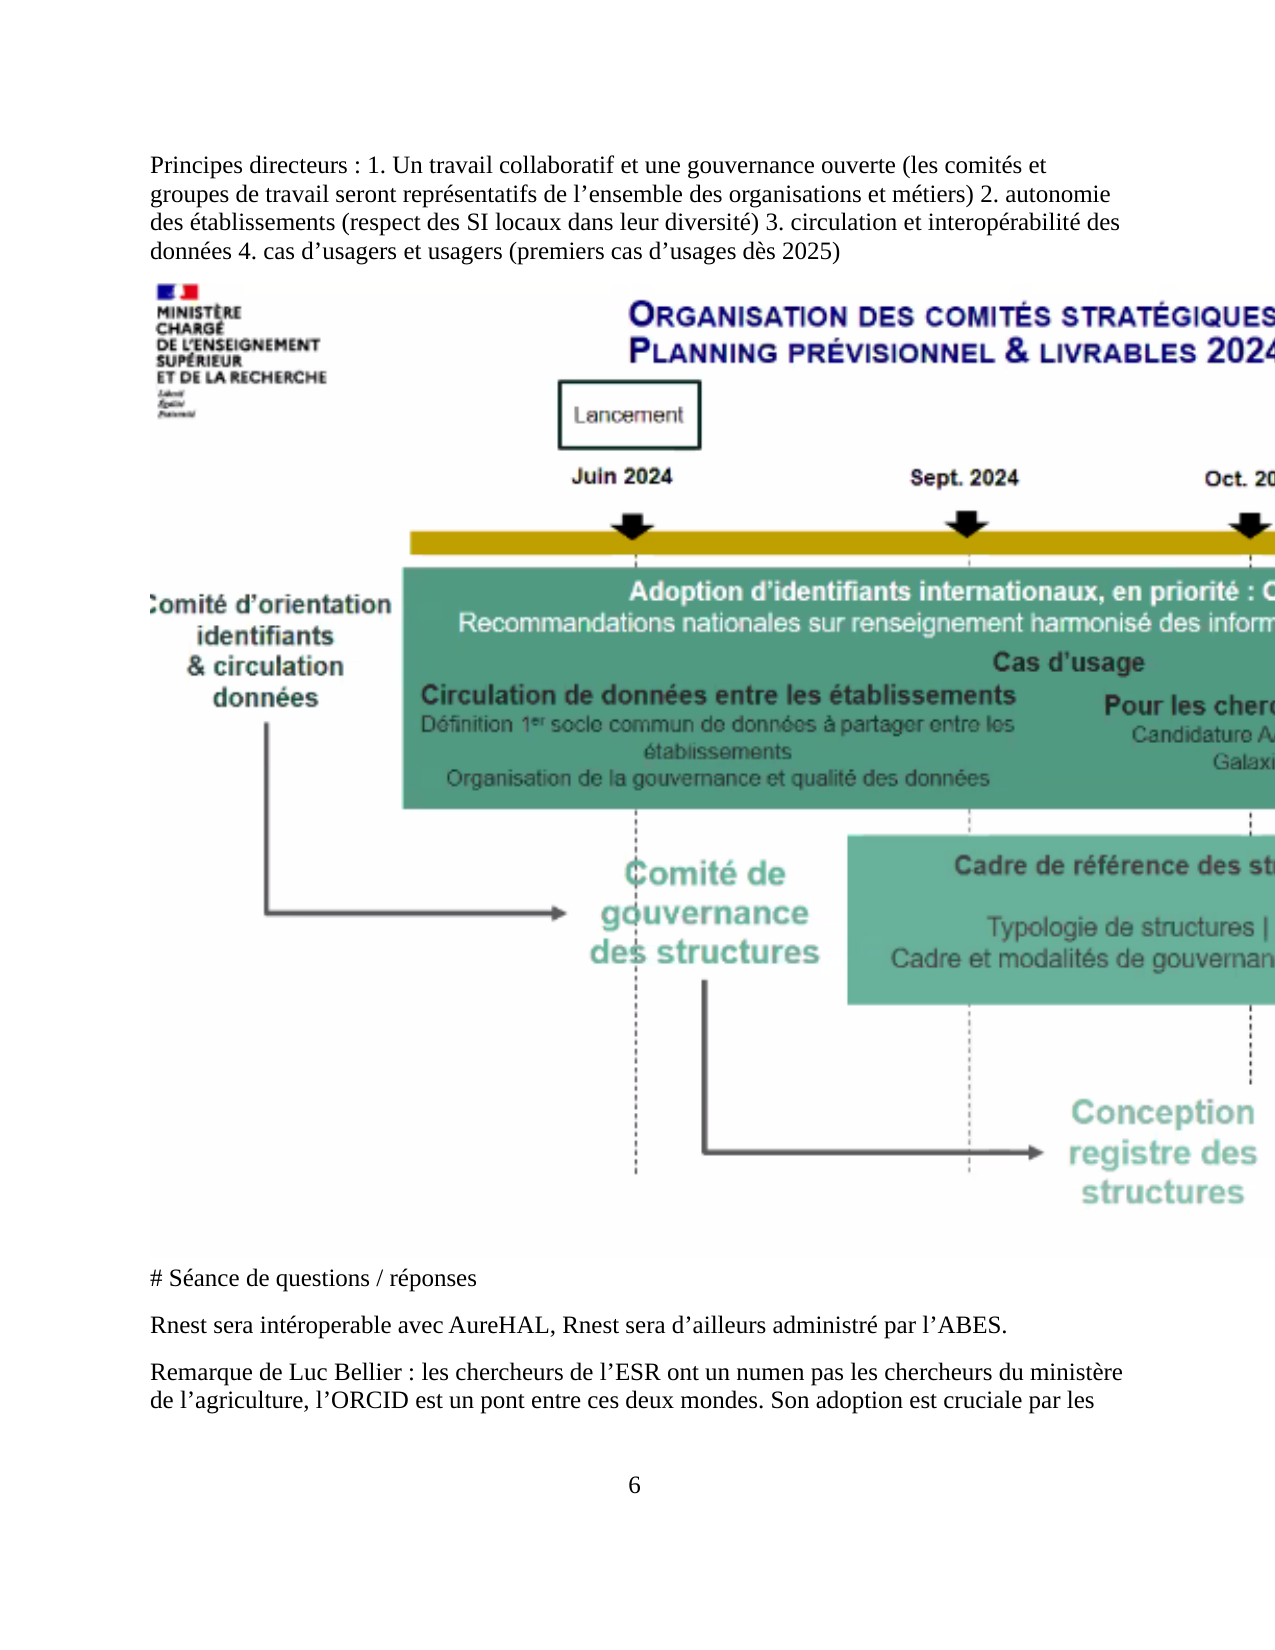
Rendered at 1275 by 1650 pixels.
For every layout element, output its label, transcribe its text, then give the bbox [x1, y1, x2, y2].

text Principes directeurs : 1. Un travail collaboratif et une gouvernance ouverte (les comités et groupes de travail seront représentatifs de l’ensemble des organisations et métiers) 2. autonomie des établissements (respect des SI locaux dans leur diversité) 3. circulation et interopérabilité des données 4. cas d’usagers et usagers (premiers cas d’usages dès 2025) [150, 150, 1125, 265]
picture [150, 282, 1275, 1258]
text Remarque de Luc Bellier : les chercheurs de l’ESR ont un numen pas les chercheurs du ministère de l’agriculture, l’ORCID est un pont entre ces deux mondes. Son adoption est cruciale par les [150, 1357, 1125, 1414]
text # Séance de questions / réponses [150, 1258, 1125, 1292]
text Rnest sera intéroperable avec AureHAL, Rnest sera d’ailleurs administré par l’ABES. [150, 1310, 1125, 1339]
